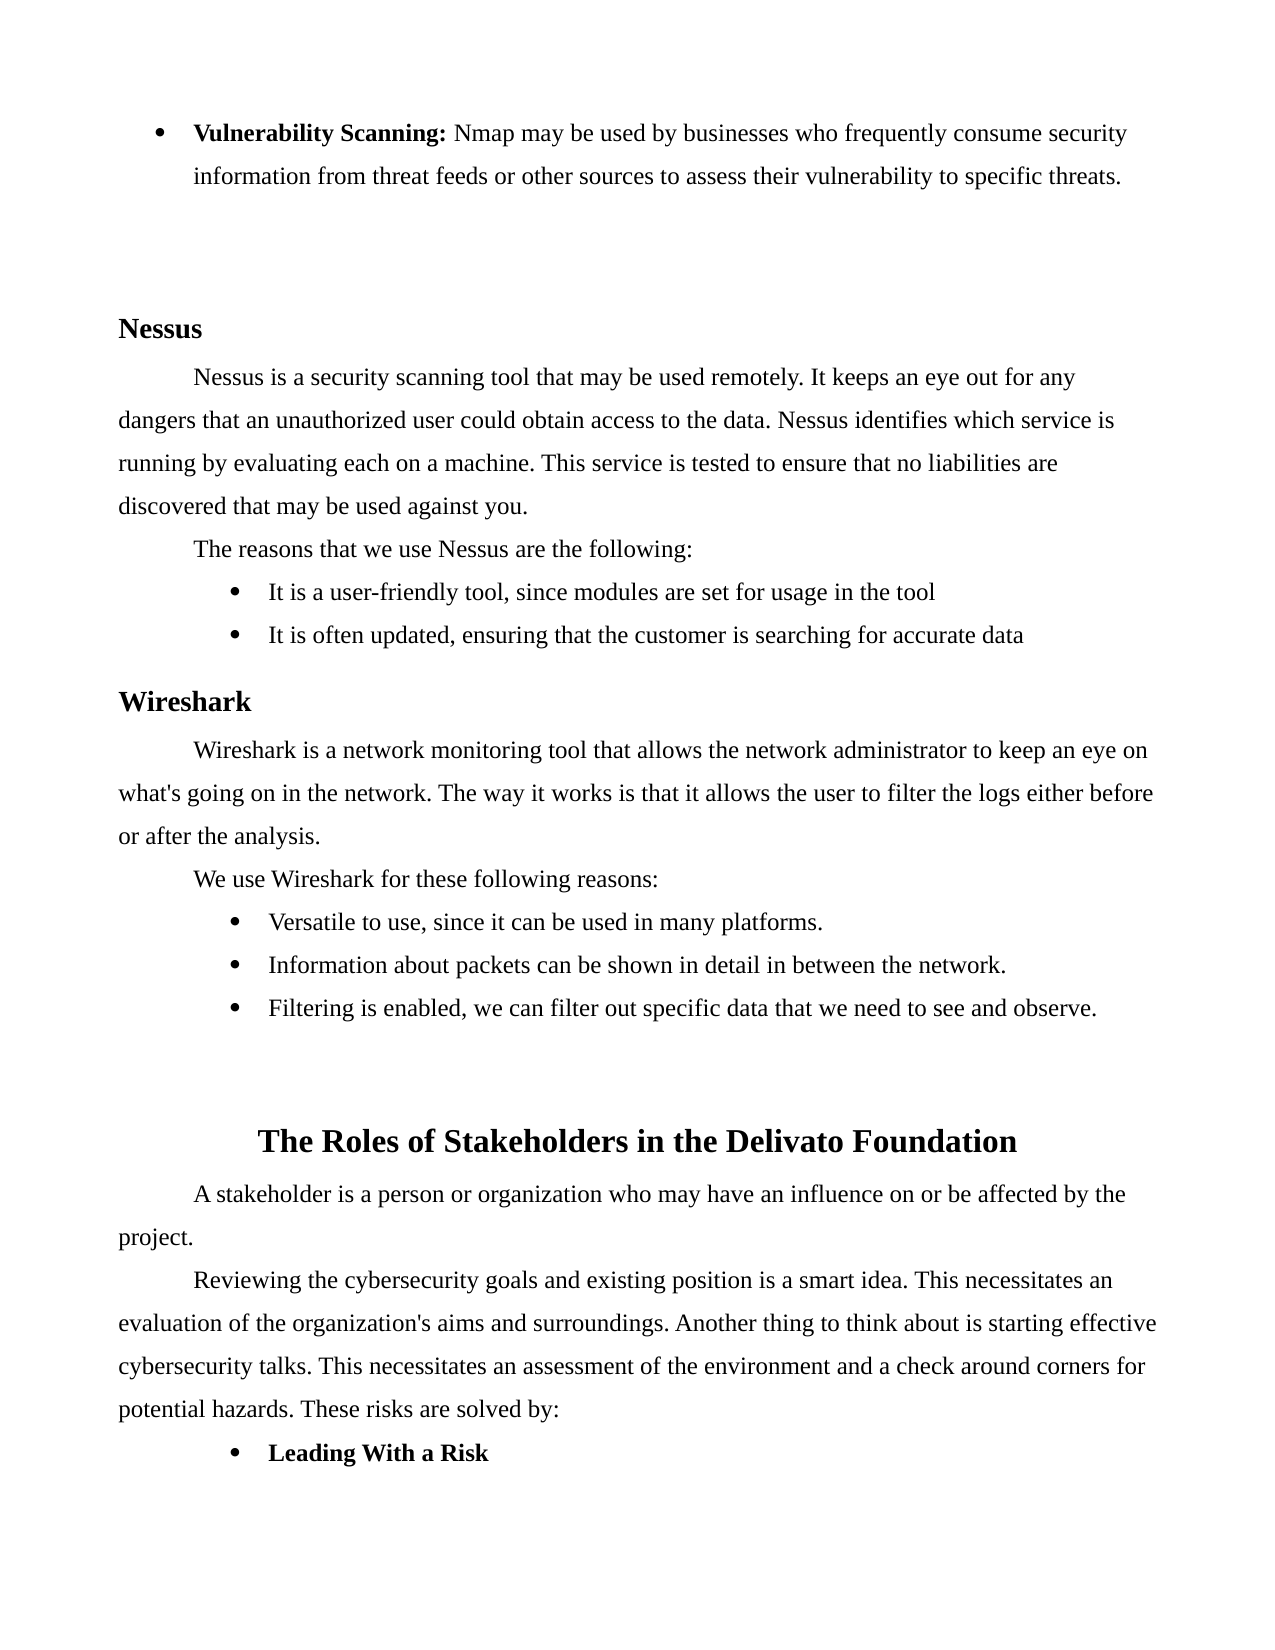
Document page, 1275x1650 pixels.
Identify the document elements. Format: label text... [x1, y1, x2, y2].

list It is often updated, ensuring that the customer is searching for accurate data [231, 621, 1157, 649]
subtitle The Roles of Stakeholders in the Delivato Foundation [118, 1121, 1157, 1160]
list Leading With a Risk [231, 1438, 1157, 1466]
list Information about packets can be shown in detail in between the network. [231, 950, 1157, 979]
text A stakeholder is a person or organization who may have an influence on or be affected by the project. [118, 1179, 1157, 1251]
text Wireshark is a network monitoring tool that allows the network administrator to keep an eye on what's going on in the network. The way it works is that it allows the user to filter the logs either before or after the analysis. [118, 735, 1157, 850]
list Vulnerability Scanning: Nmap may be used by businesses who frequently consume security information from threat feeds or other sources to assess their vulnerability to specific threats. [156, 118, 1157, 190]
list It is a user-friendly tool, since modules are set for usage in the tool [231, 577, 1157, 606]
text We use Wireshark for these following reasons: [118, 864, 1157, 893]
list Filtering is enabled, we can filter out specific data that we need to see and observe. [231, 993, 1157, 1022]
subtitle Wireshark [118, 684, 1157, 718]
text Reviewing the cybersecurity goals and existing position is a smart idea. This necessitates an evaluation of the organization's aims and surroundings. Another thing to think about is starting effective cybersecurity talks. This necessitates an assessment of the environment and a check around corners for potential hazards. These risks are solved by: [118, 1265, 1157, 1423]
text Nessus is a security scanning tool that may be used remotely. It keeps an eye out for any dangers that an unauthorized user could obtain access to the data. Nessus identifies which service is running by evaluating each on a machine. This service is tested to ensure that no liabilities are discovered that may be used against you. [118, 362, 1157, 520]
text The reasons that we use Nessus are the following: [118, 534, 1157, 563]
subtitle Nessus [118, 311, 1157, 345]
list Versatile to use, since it can be used in many platforms. [231, 907, 1157, 936]
